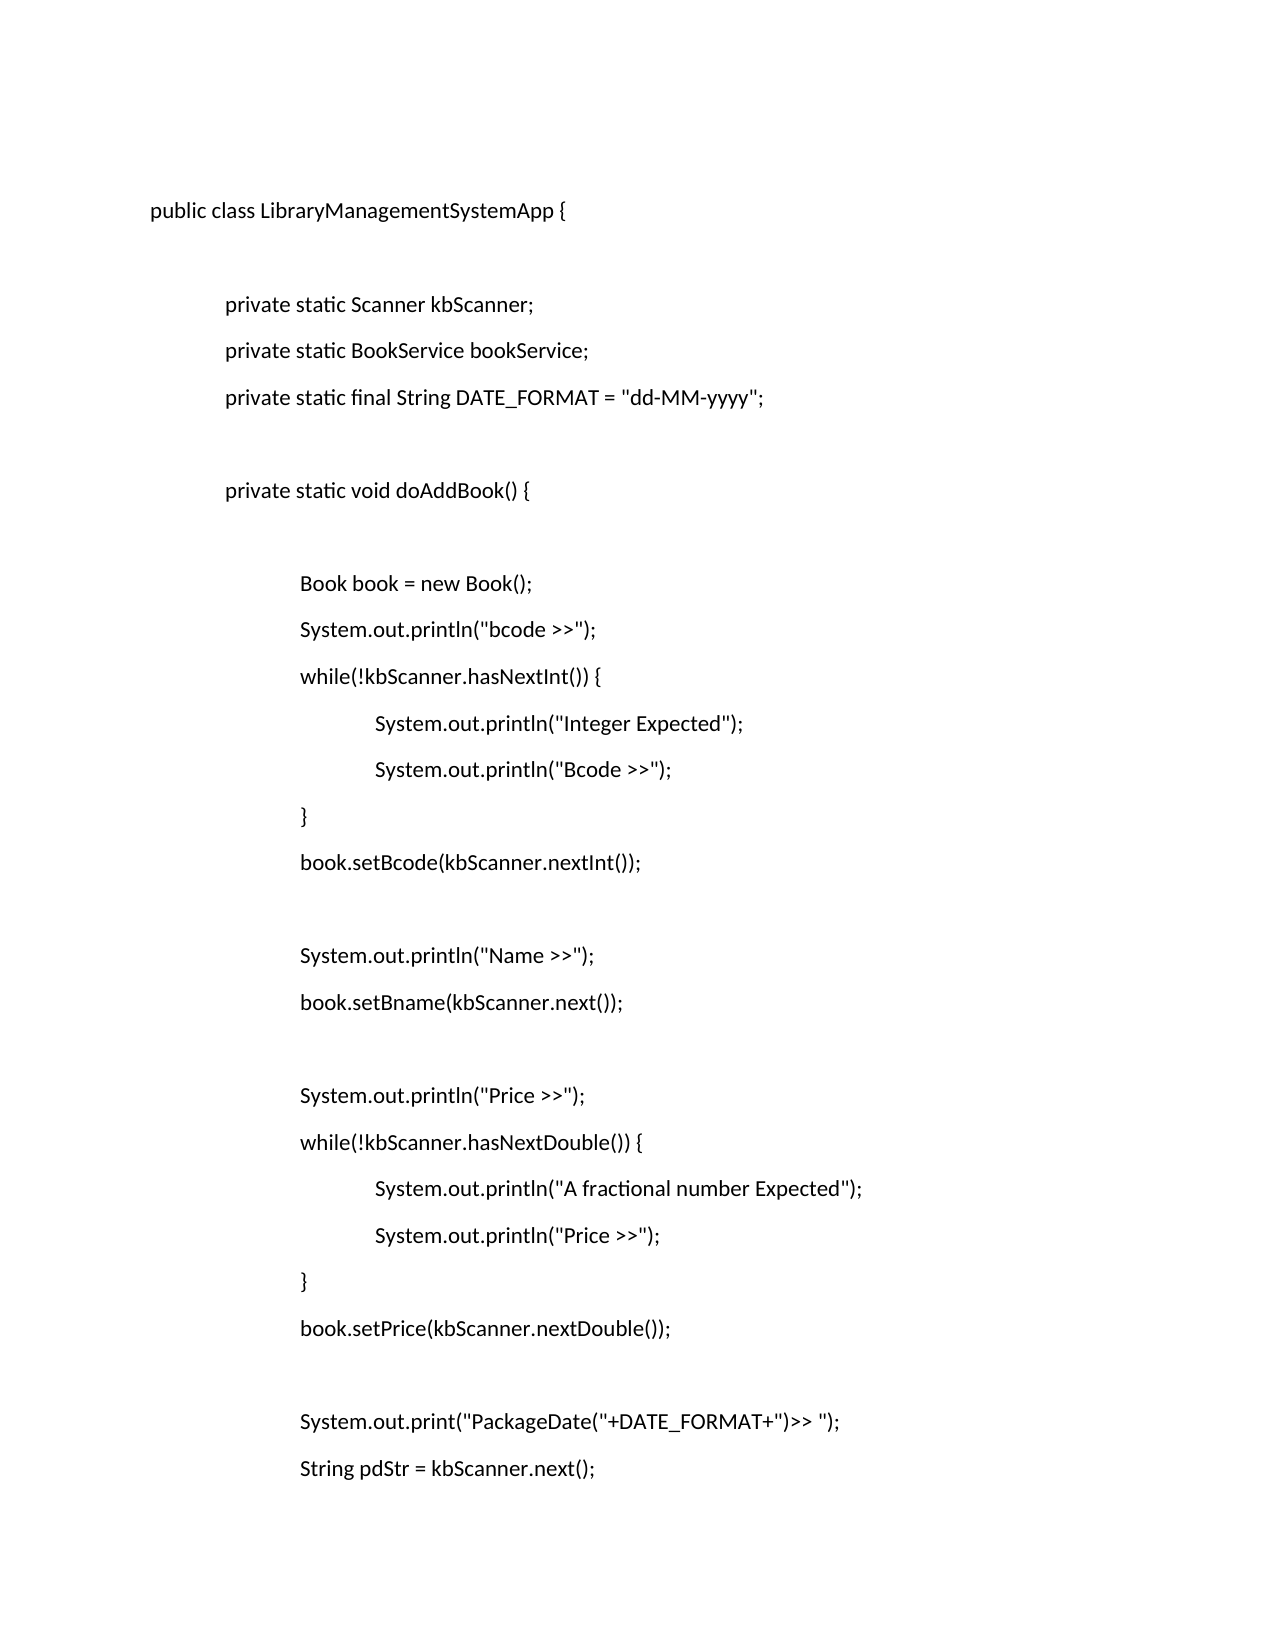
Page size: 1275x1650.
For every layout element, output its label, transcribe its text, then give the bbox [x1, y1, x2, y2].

text private static final String DATE_FORMAT = "dd-MM-yyyy"; [150, 383, 1125, 411]
text } [150, 802, 1125, 830]
text System.out.println("bcode >>"); [150, 616, 1125, 644]
text Book book = new Book(); [150, 569, 1125, 597]
text private static Scanner kbScanner; [150, 290, 1125, 318]
text book.setPrice(kbScanner.nextDouble()); [150, 1314, 1125, 1342]
text book.setBname(kbScanner.next()); [150, 988, 1125, 1016]
text System.out.print("PackageDate("+DATE_FORMAT+")>> "); [150, 1407, 1125, 1435]
text while(!kbScanner.hasNextDouble()) { [150, 1128, 1125, 1156]
text public class LibraryManagementSystemApp { [150, 197, 1125, 224]
text while(!kbScanner.hasNextInt()) { [150, 662, 1125, 690]
text private static BookService bookService; [150, 336, 1125, 364]
text System.out.println("Price >>"); [150, 1221, 1125, 1249]
text System.out.println("A fractional number Expected"); [150, 1174, 1125, 1202]
text System.out.println("Bcode >>"); [150, 755, 1125, 783]
text book.setBcode(kbScanner.nextInt()); [150, 848, 1125, 876]
text String pdStr = kbScanner.next(); [150, 1454, 1125, 1482]
text System.out.println("Price >>"); [150, 1081, 1125, 1109]
text System.out.println("Integer Expected"); [150, 709, 1125, 737]
text private static void doAddBook() { [150, 476, 1125, 504]
text System.out.println("Name >>"); [150, 942, 1125, 969]
text } [150, 1267, 1125, 1296]
